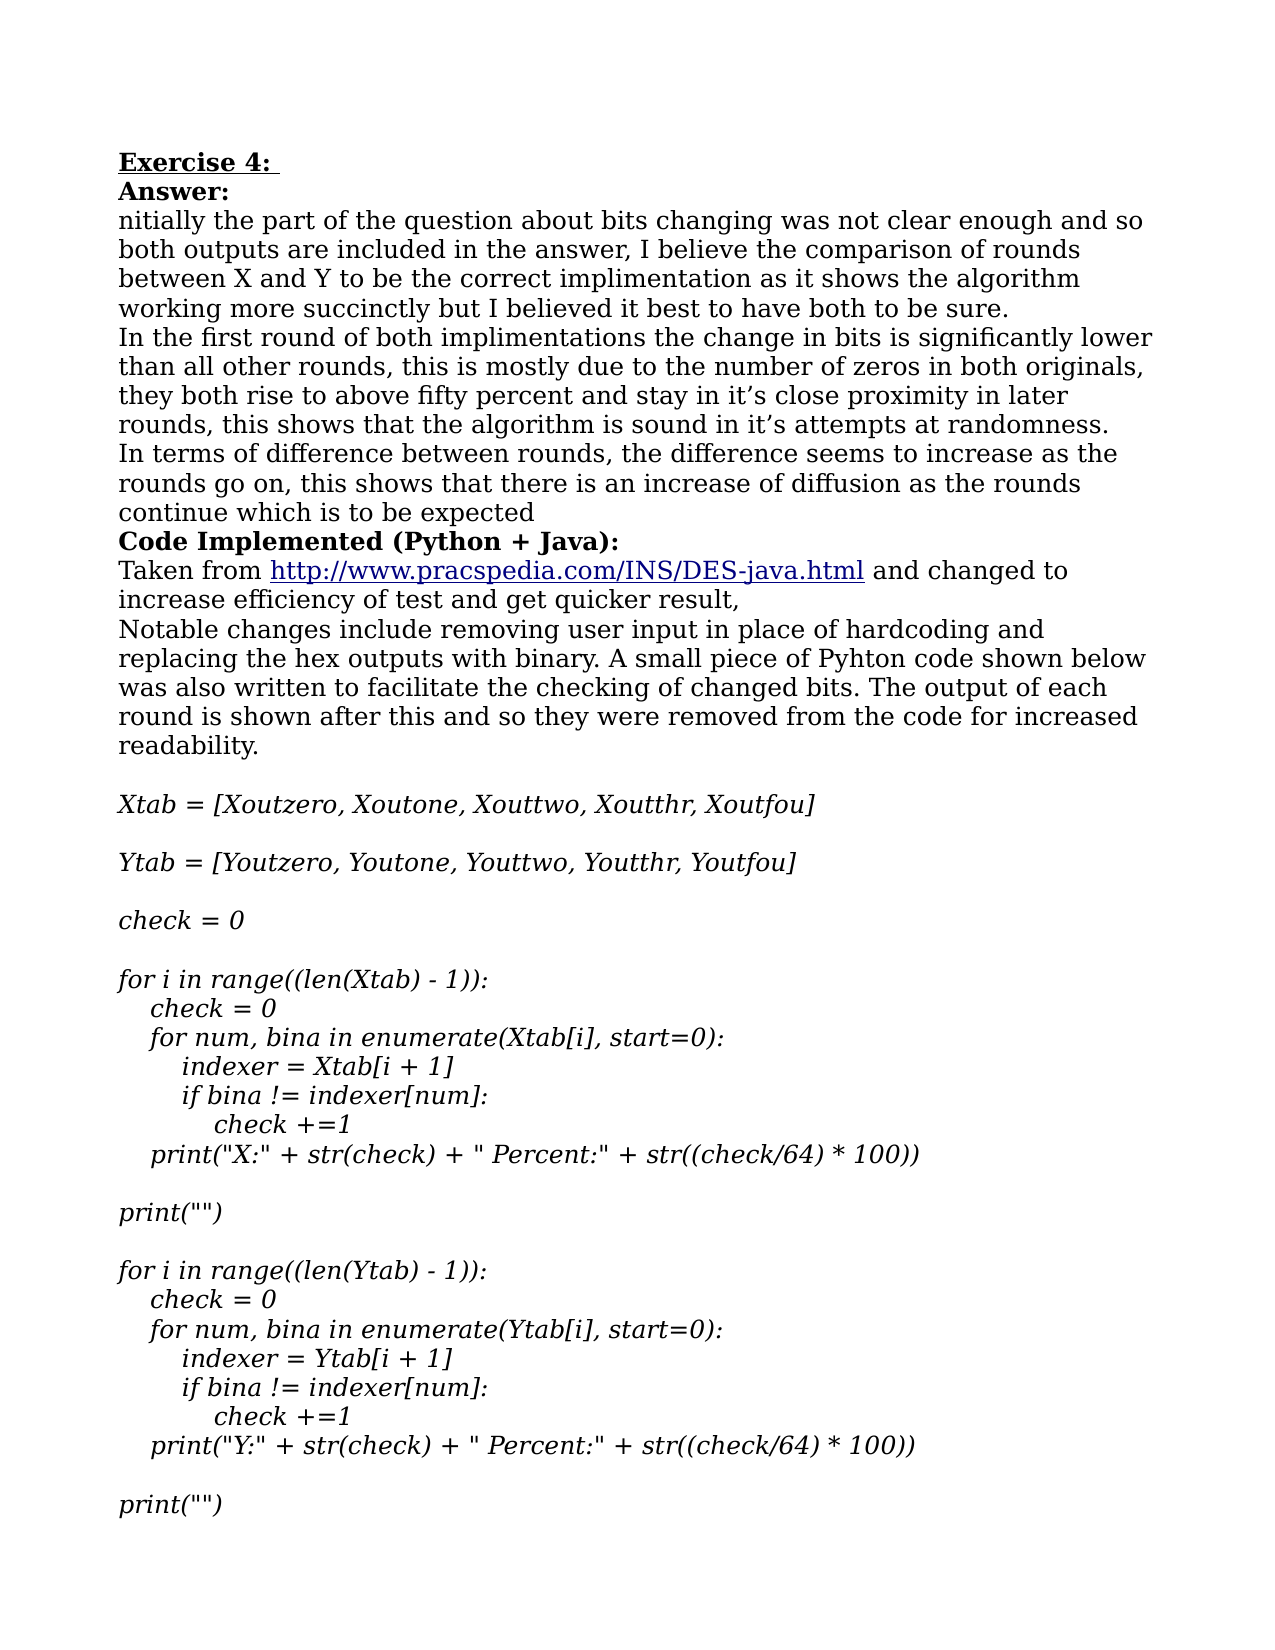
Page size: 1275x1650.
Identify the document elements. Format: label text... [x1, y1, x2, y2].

text for i in range((len(Ytab) - 1)): [118, 1256, 1157, 1286]
text Taken from http://www.pracspedia.com/INS/DES-java.html and changed to increase efficiency of test and get quicker result, [118, 556, 1157, 615]
text for num, bina in enumerate(Ytab[i], start=0): [118, 1315, 1157, 1344]
text print("Y:" + str(check) + " Percent:" + str((check/64) * 100)) [118, 1431, 1157, 1461]
text if bina != indexer[num]: [118, 1373, 1157, 1402]
text check = 0 [118, 994, 1157, 1023]
text In terms of difference between rounds, the difference seems to increase as the rounds go on, this shows that there is an increase of diffusion as the rounds continue which is to be expected [118, 439, 1157, 527]
text check = 0 [118, 1286, 1157, 1315]
text Ytab = [Youtzero, Youtone, Youttwo, Youtthr, Youtfou] [118, 848, 1157, 877]
text Exercise 4: [118, 147, 1157, 177]
text Code Implemented (Python + Java): [118, 527, 1157, 556]
text print("") [118, 1198, 1157, 1227]
text nitially the part of the question about bits changing was not clear enough and so both outputs are included in the answer, I believe the comparison of rounds between X and Y to be the correct implimentation as it shows the algorithm working more succinctly but I believed it best to have both to be sure. [118, 206, 1157, 323]
text check +=1 [118, 1402, 1157, 1431]
text check = 0 [118, 906, 1157, 936]
text check +=1 [118, 1111, 1157, 1140]
text print("X:" + str(check) + " Percent:" + str((check/64) * 100)) [118, 1140, 1157, 1169]
text print("") [118, 1490, 1157, 1519]
text for num, bina in enumerate(Xtab[i], start=0): [118, 1023, 1157, 1052]
text if bina != indexer[num]: [118, 1081, 1157, 1111]
text indexer = Xtab[i + 1] [118, 1052, 1157, 1081]
text Notable changes include removing user input in place of hardcoding and replacing the hex outputs with binary. A small piece of Pyhton code shown below was also written to facilitate the checking of changed bits. The output of each round is shown after this and so they were removed from the code for increased readability. [118, 615, 1157, 761]
text Answer: [118, 177, 1157, 206]
text for i in range((len(Xtab) - 1)): [118, 965, 1157, 994]
text In the first round of both implimentations the change in bits is significantly lower than all other rounds, this is mostly due to the number of zeros in both originals, they both rise to above fifty percent and stay in it’s close proximity in later rounds, this shows that the algorithm is sound in it’s attempts at randomness. [118, 323, 1157, 439]
text Xtab = [Xoutzero, Xoutone, Xouttwo, Xoutthr, Xoutfou] [118, 790, 1157, 819]
text indexer = Ytab[i + 1] [118, 1344, 1157, 1373]
